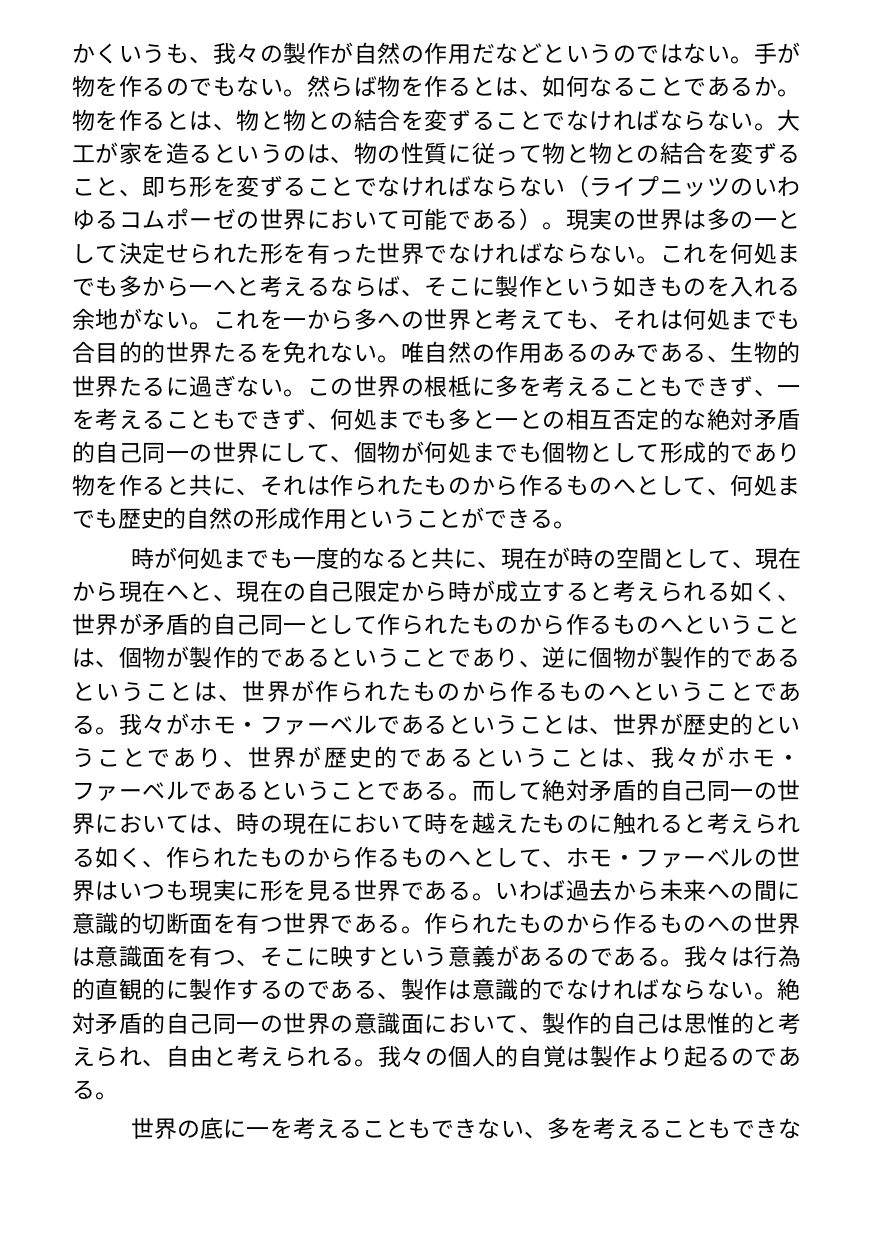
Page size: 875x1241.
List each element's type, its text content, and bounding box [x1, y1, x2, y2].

text 世界の底に一を考えることもできない、多を考えることもできな [72, 1111, 802, 1144]
text 時が何処までも一度的なると共に、現在が時の空間として、現在から現在へと、現在の自己限定から時が成立すると考えられる如く、世界が矛盾的自己同一として作られたものから作るものへということは、個物が製作的であるということであり、逆に個物が製作的であるということは、世界が作られたものから作るものへということである。我々がホモ・ファーベルであるということは、世界が歴史的ということであり、世界が歴史的であるということは、我々がホモ・ファーベルであるということである。而して絶対矛盾的自己同一の世界においては、時の現在において時を越えたものに触れると考えられる如く、作られたものから作るものへとして、ホモ・ファーベルの世界はいつも現実に形を見る世界である。いわば過去から未来への間に意識的切断面を有つ世界である。作られたものから作るものへの世界は意識面を有つ、そこに映すという意義があるのである。我々は行為的直観的に製作するのである、製作は意識的でなければならない。絶対矛盾的自己同一の世界の意識面において、製作的自己は思惟的と考えられ、自由と考えられる。我々の個人的自覚は製作より起るのである。 [72, 540, 802, 1105]
text かくいうも、我々の製作が自然の作用だなどというのではない。手が物を作るのでもない。然らば物を作るとは、如何なることであるか。物を作るとは、物と物との結合を変ずることでなければならない。大工が家を造るというのは、物の性質に従って物と物との結合を変ずること、即ち形を変ずることでなければならない（ライプニッツのいわゆるコムポーゼの世界において可能である）。現実の世界は多の一として決定せられた形を有った世界でなければならない。これを何処までも多から一へと考えるならば、そこに製作という如きものを入れる余地がない。これを一から多への世界と考えても、それは何処までも合目的的世界たるを免れない。唯自然の作用あるのみである、生物的世界たるに過ぎない。この世界の根柢に多を考えることもできず、一を考えることもできず、何処までも多と一との相互否定的な絶対矛盾的自己同一の世界にして、個物が何処までも個物として形成的であり物を作ると共に、それは作られたものから作るものへとして、何処までも歴史的自然の形成作用ということができる。 [72, 36, 802, 534]
